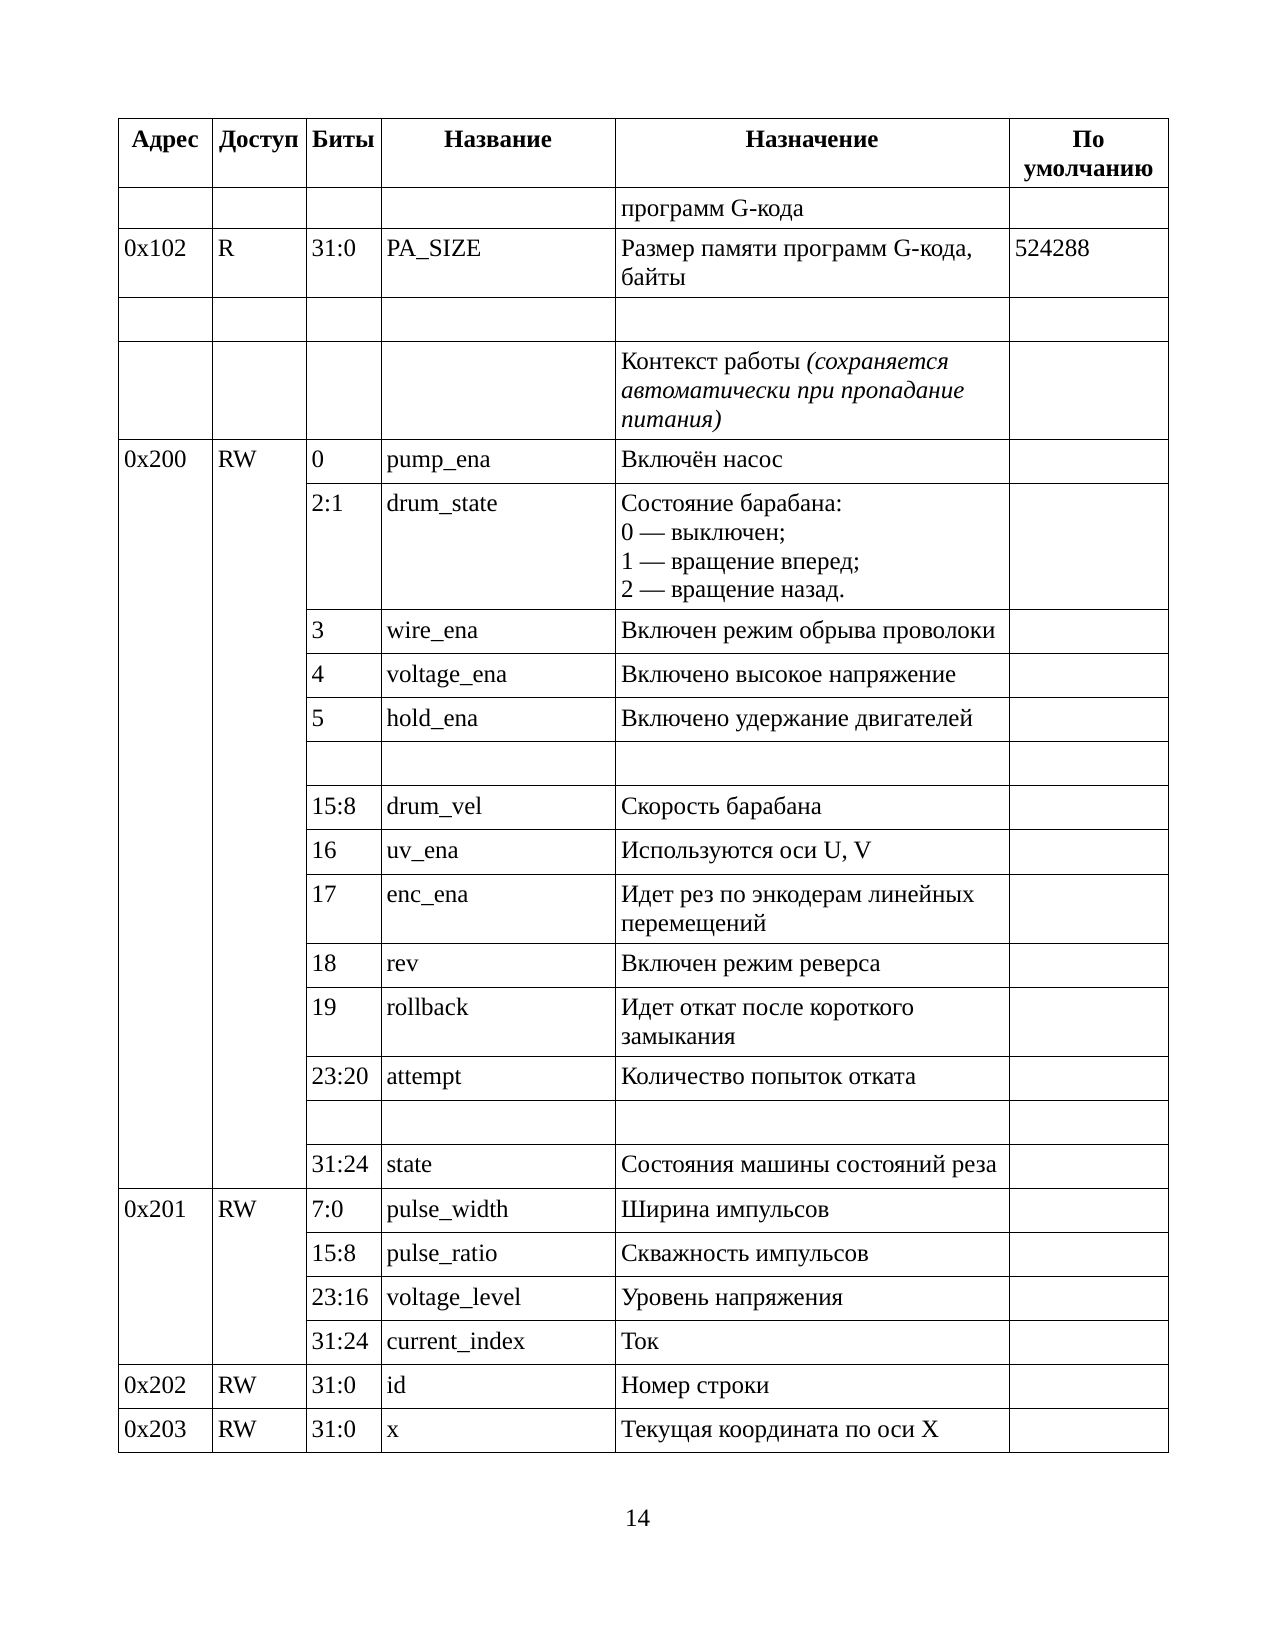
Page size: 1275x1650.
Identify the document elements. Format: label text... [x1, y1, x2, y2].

table_cell RW [213, 1409, 306, 1452]
table_header По умолчанию [1010, 119, 1168, 187]
table_cell [1010, 1233, 1168, 1276]
table_cell [1010, 988, 1168, 1056]
table_cell [307, 742, 381, 785]
table_cell [382, 298, 615, 341]
table_cell x [382, 1409, 615, 1452]
table_cell [1010, 1145, 1168, 1188]
table_cell Используются оси U, V [616, 830, 1009, 873]
table_cell [1010, 1277, 1168, 1320]
table_cell [307, 188, 381, 227]
table_header Биты [307, 119, 381, 187]
table_cell [1010, 742, 1168, 785]
table_cell pump_ena [382, 440, 615, 482]
table_cell [1010, 188, 1168, 227]
table_cell [382, 1101, 615, 1144]
table_cell 7:0 [307, 1189, 381, 1232]
table_cell Номер строки [616, 1365, 1009, 1408]
table_cell 15:8 [307, 786, 381, 829]
table_cell 17 [307, 875, 381, 942]
table_cell [1010, 1189, 1168, 1232]
table_cell [616, 298, 1009, 341]
table_cell Количество попыток отката [616, 1057, 1009, 1100]
table_cell [307, 298, 381, 341]
table_cell voltage_level [382, 1277, 615, 1320]
table_cell PA_SIZE [382, 229, 615, 297]
table_cell [1010, 1321, 1168, 1364]
table_cell [382, 342, 615, 438]
table_cell Контекст работы (сохраняется автоматически при пропадание питания) [616, 342, 1009, 438]
table_cell Идет рез по энкодерам линейных перемещений [616, 875, 1009, 942]
table_cell 31:24 [307, 1321, 381, 1364]
table_cell pulse_width [382, 1189, 615, 1232]
table_cell [382, 742, 615, 785]
table_cell 0x201 [119, 1189, 212, 1364]
table_cell drum_state [382, 484, 615, 609]
table_cell state [382, 1145, 615, 1188]
table_cell 3 [307, 610, 381, 653]
table_header Назначение [616, 119, 1009, 187]
table_cell 31:0 [307, 1409, 381, 1452]
table_cell [1010, 654, 1168, 697]
table_cell Идет откат после короткого замыкания [616, 988, 1009, 1056]
table_cell 31:0 [307, 229, 381, 297]
table_cell 23:16 [307, 1277, 381, 1320]
table_cell Включён насос [616, 440, 1009, 482]
table_cell Ширина импульсов [616, 1189, 1009, 1232]
table_cell Уровень напряжения [616, 1277, 1009, 1320]
table_cell Скорость барабана [616, 786, 1009, 829]
table_cell [1010, 1101, 1168, 1144]
table_cell 31:0 [307, 1365, 381, 1408]
table_cell 16 [307, 830, 381, 873]
table_cell Включено высокое напряжение [616, 654, 1009, 697]
table_cell 0x203 [119, 1409, 212, 1452]
table_cell 524288 [1010, 229, 1168, 297]
table_cell 0x102 [119, 229, 212, 297]
table_cell drum_vel [382, 786, 615, 829]
table_cell pulse_ratio [382, 1233, 615, 1276]
table_cell 0 [307, 440, 381, 482]
table_cell 2:1 [307, 484, 381, 609]
table_cell [213, 298, 306, 341]
table_cell [616, 742, 1009, 785]
table_cell 0x202 [119, 1365, 212, 1408]
table_cell Включен режим реверса [616, 944, 1009, 987]
table_cell [1010, 1057, 1168, 1100]
table_cell [119, 298, 212, 341]
table_cell Включен режим обрыва проволоки [616, 610, 1009, 653]
table_header Название [382, 119, 615, 187]
table_cell enc_ena [382, 875, 615, 942]
table_cell 23:20 [307, 1057, 381, 1100]
table_cell [382, 188, 615, 227]
table_cell Текущая координата по оси X [616, 1409, 1009, 1452]
table_cell [119, 342, 212, 438]
table_cell 31:24 [307, 1145, 381, 1188]
table_cell rev [382, 944, 615, 987]
table_cell [616, 1101, 1009, 1144]
table_cell 15:8 [307, 1233, 381, 1276]
table_cell RW [213, 1365, 306, 1408]
table_cell rollback [382, 988, 615, 1056]
table_header Доступ [213, 119, 306, 187]
table_cell RW [213, 440, 306, 1188]
table_cell Состояние барабана: 0 — выключен; 1 — вращение вперед; 2 — вращение назад. [616, 484, 1009, 609]
table_cell 4 [307, 654, 381, 697]
table_cell [1010, 944, 1168, 987]
table_cell Ток [616, 1321, 1009, 1364]
table_cell [1010, 830, 1168, 873]
table_cell программ G-кода [616, 188, 1009, 227]
table_cell Состояния машины состояний реза [616, 1145, 1009, 1188]
table_cell [1010, 786, 1168, 829]
table_cell current_index [382, 1321, 615, 1364]
table_cell [1010, 440, 1168, 482]
table_cell [119, 188, 212, 227]
table_cell [1010, 342, 1168, 438]
table_cell attempt [382, 1057, 615, 1100]
table_cell [307, 342, 381, 438]
table_cell Размер памяти программ G-кода, байты [616, 229, 1009, 297]
table_cell id [382, 1365, 615, 1408]
table_cell [213, 342, 306, 438]
table_cell [1010, 1365, 1168, 1408]
table_cell [1010, 610, 1168, 653]
table_cell Скважность импульсов [616, 1233, 1009, 1276]
table_cell [213, 188, 306, 227]
table_cell [1010, 1409, 1168, 1452]
table_cell [1010, 298, 1168, 341]
table_cell R [213, 229, 306, 297]
table_cell 0x200 [119, 440, 212, 1188]
table_cell [1010, 875, 1168, 942]
table_cell 5 [307, 698, 381, 741]
table_cell RW [213, 1189, 306, 1364]
table_cell [307, 1101, 381, 1144]
table_cell [1010, 484, 1168, 609]
table_cell uv_ena [382, 830, 615, 873]
table_cell voltage_ena [382, 654, 615, 697]
table_cell wire_ena [382, 610, 615, 653]
table_cell [1010, 698, 1168, 741]
table_cell 18 [307, 944, 381, 987]
table_cell 19 [307, 988, 381, 1056]
table_header Адрес [119, 119, 212, 187]
table_cell Включено удержание двигателей [616, 698, 1009, 741]
table_cell hold_ena [382, 698, 615, 741]
